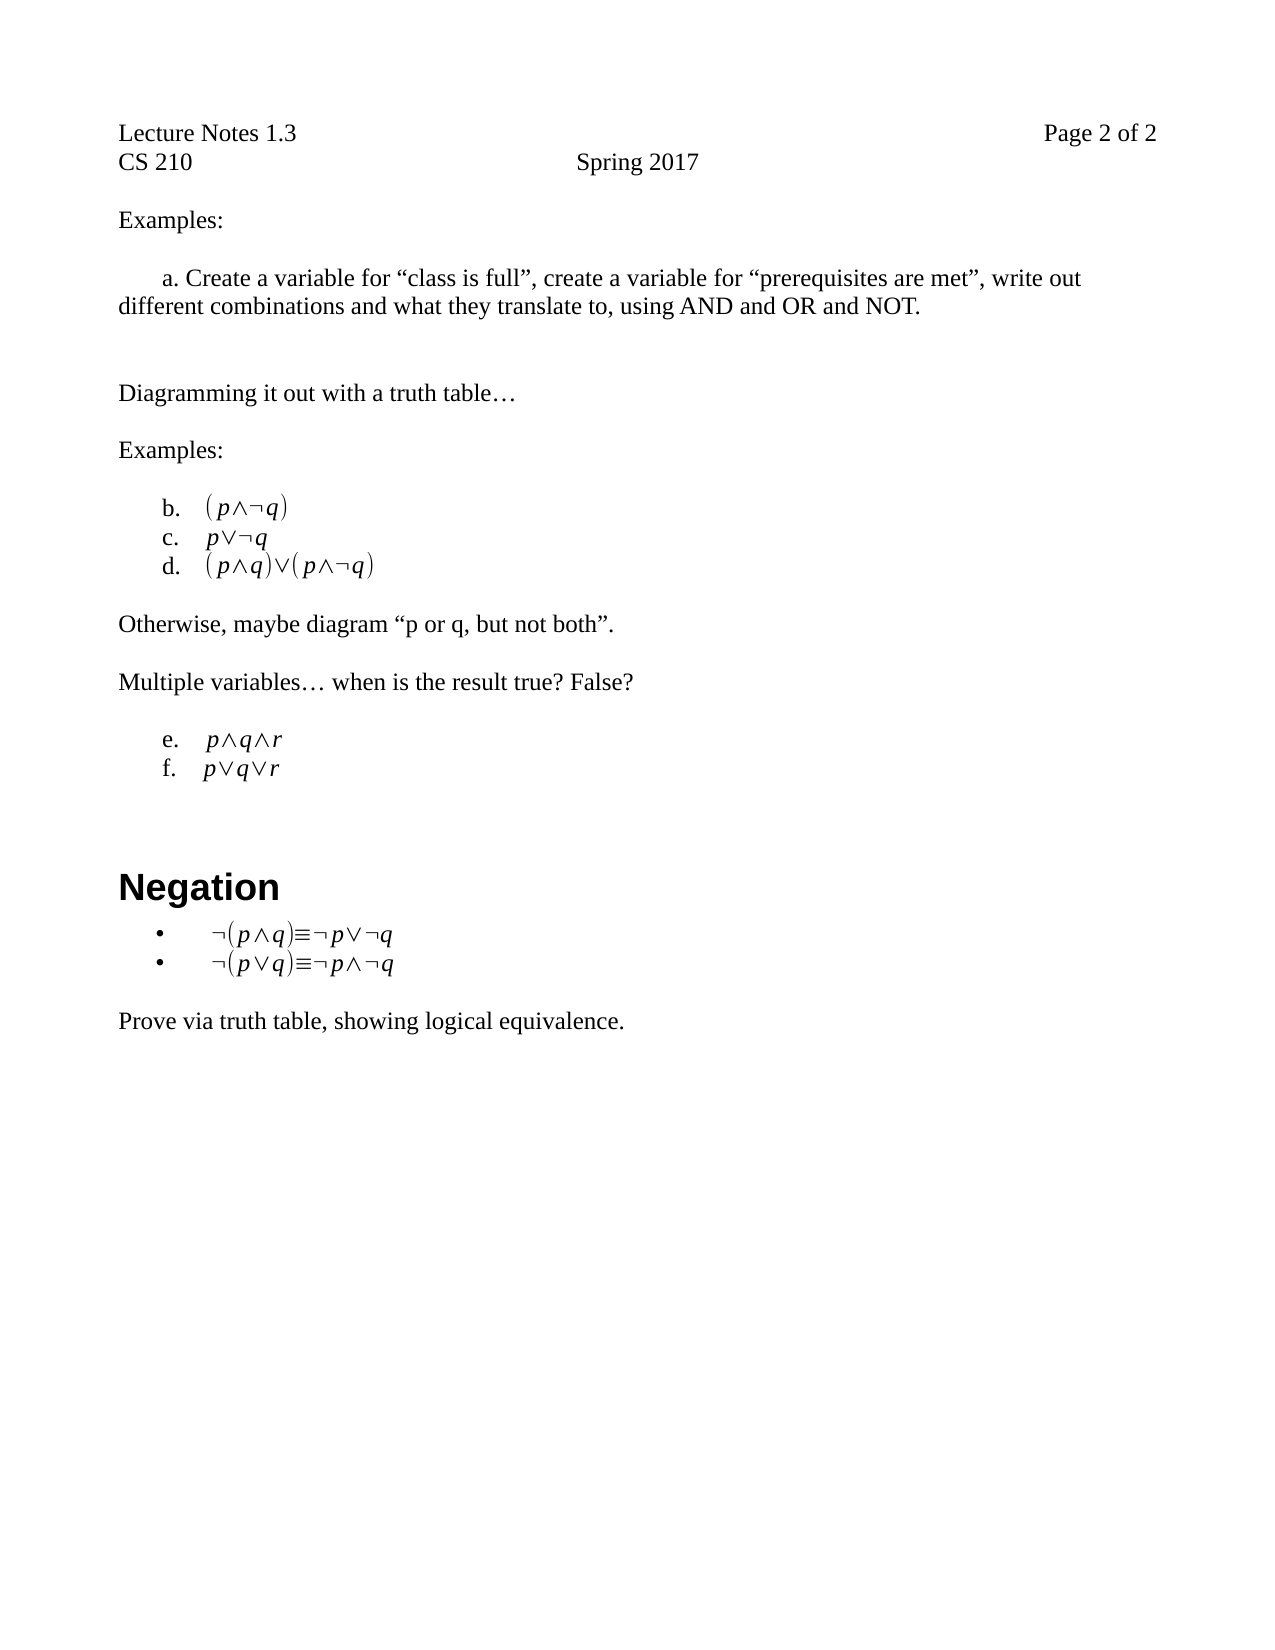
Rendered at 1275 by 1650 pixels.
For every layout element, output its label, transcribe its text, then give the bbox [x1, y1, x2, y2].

text b. [118, 493, 1157, 522]
text c. [118, 522, 1157, 551]
text Prove via truth table, showing logical equivalence. [118, 1006, 1157, 1035]
text f. [118, 753, 1157, 782]
text Diagramming it out with a truth table… [118, 378, 1157, 406]
text Examples: [118, 435, 1157, 464]
text a. Create a variable for “class is full”, create a variable for “prerequisites are met”, write out different combinations and what they translate to, using AND and OR and NOT. [118, 263, 1157, 320]
text e. [118, 724, 1157, 753]
subtitle Negation [118, 864, 1157, 908]
text Examples: [118, 205, 1157, 234]
text Otherwise, maybe diagram “p or q, but not both”. [118, 609, 1157, 638]
text d. [118, 551, 1157, 581]
text Multiple variables… when is the result true? False? [118, 667, 1157, 696]
